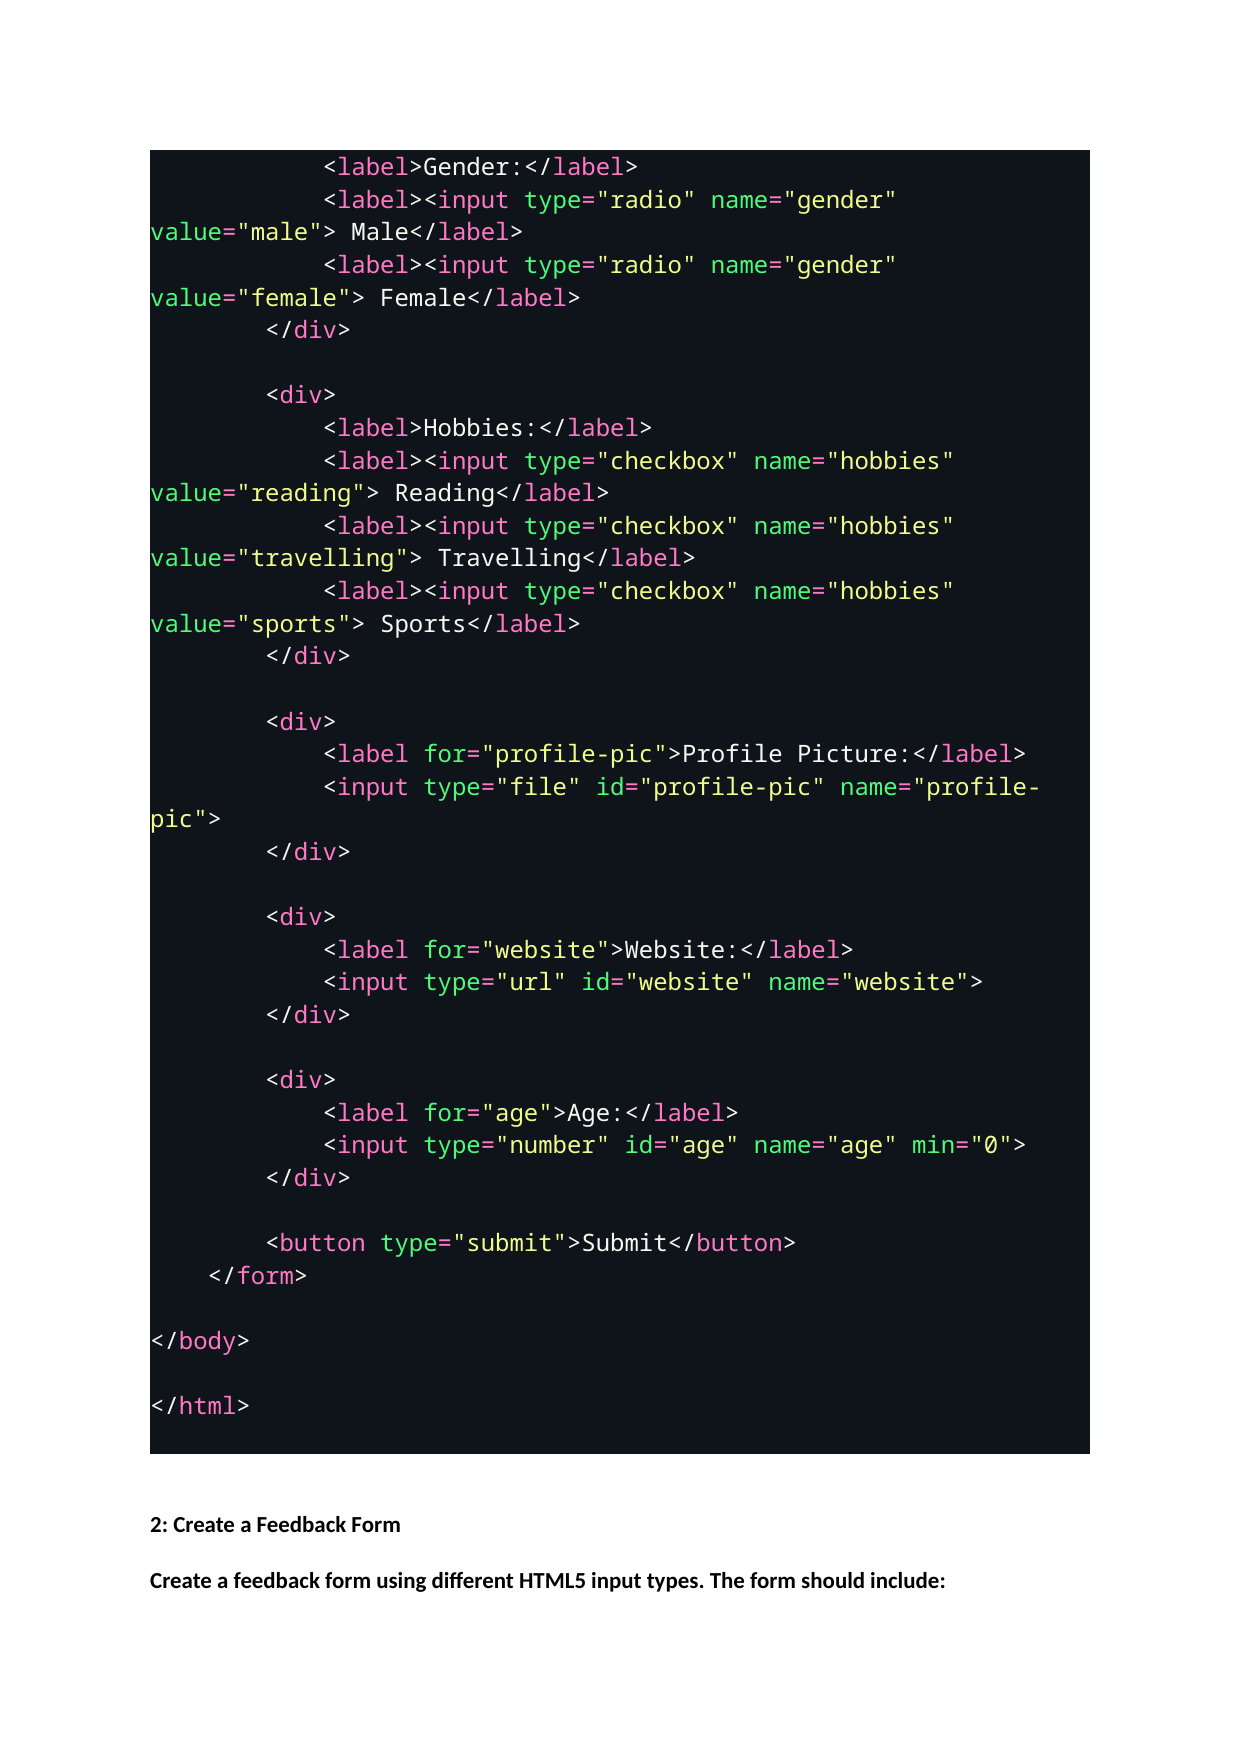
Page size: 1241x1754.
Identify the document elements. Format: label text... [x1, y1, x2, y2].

text <div> [150, 900, 1090, 932]
text </div> [150, 313, 1090, 346]
text <input type="url" id="website" name="website"> [150, 965, 1090, 998]
text </div> [150, 1161, 1090, 1193]
text <input type="number" id="age" name="age" min="0"> [150, 1128, 1090, 1161]
text <label><input type="checkbox" name="hobbies" value="sports"> Sports</label> [150, 574, 1090, 639]
text <div> [150, 378, 1090, 411]
text <label><input type="radio" name="gender" value="male"> Male</label> [150, 183, 1090, 248]
text </div> [150, 998, 1090, 1030]
text <label for="age">Age:</label> [150, 1096, 1090, 1128]
text </div> [150, 639, 1090, 672]
text <label><input type="checkbox" name="hobbies" value="reading"> Reading</label> [150, 443, 1090, 509]
text <input type="file" id="profile-pic" name="profile-pic"> [150, 769, 1090, 835]
text <div> [150, 1063, 1090, 1096]
text </html> [150, 1389, 1090, 1422]
text <label><input type="checkbox" name="hobbies" value="travelling"> Travelling</label> [150, 509, 1090, 574]
text Create a feedback form using different HTML5 input types. The form should include: [150, 1566, 1090, 1594]
text 2: Create a Feedback Form [150, 1510, 1090, 1538]
text </form> [150, 1258, 1090, 1291]
text <label for="website">Website:</label> [150, 932, 1090, 965]
text <div> [150, 704, 1090, 737]
text <button type="submit">Submit</button> [150, 1226, 1090, 1258]
text <label for="profile-pic">Profile Picture:</label> [150, 737, 1090, 769]
text <label>Hobbies:</label> [150, 411, 1090, 443]
text <label>Gender:</label> [150, 150, 1090, 183]
text </body> [150, 1324, 1090, 1356]
text <label><input type="radio" name="gender" value="female"> Female</label> [150, 248, 1090, 313]
text </div> [150, 835, 1090, 867]
